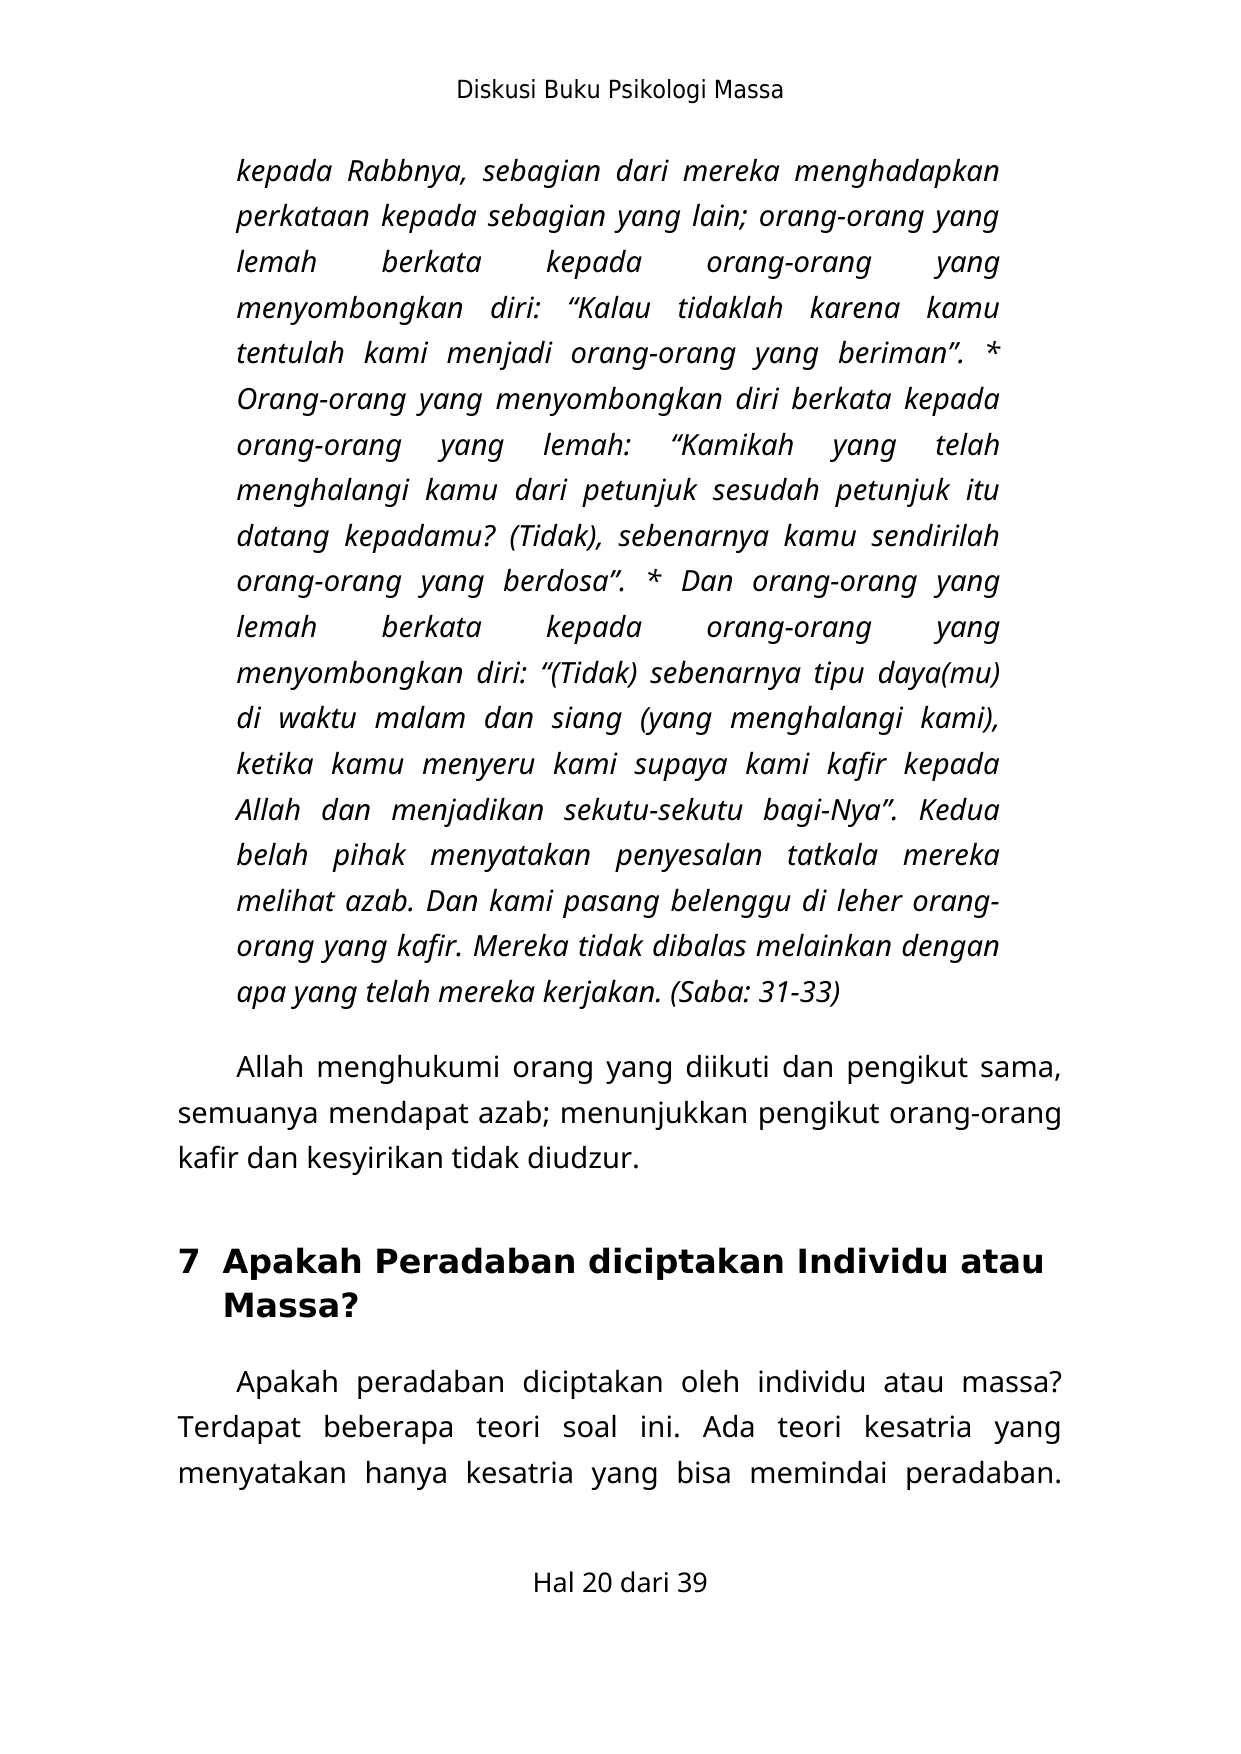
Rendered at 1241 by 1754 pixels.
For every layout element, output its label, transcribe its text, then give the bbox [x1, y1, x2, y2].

text kepada Rabbnya, sebagian dari mereka menghadapkan perkataan kepada sebagian yang lain; orang-orang yang lemah berkata kepada orang-orang yang menyombongkan diri: “Kalau tidaklah karena kamu tentulah kami menjadi orang-orang yang beriman”. * Orang-orang yang menyombongkan diri berkata kepada orang-orang yang lemah: “Kamikah yang telah menghalangi kamu dari petunjuk sesudah petunjuk itu datang kepadamu? (Tidak), sebenarnya kamu sendirilah orang-orang yang berdosa”. * Dan orang-orang yang lemah berkata kepada orang-orang yang menyombongkan diri: “(Tidak) sebenarnya tipu daya(mu) di waktu malam dan siang (yang menghalangi kami), ketika kamu menyeru kami supaya kami kafir kepada Allah dan menjadikan sekutu-sekutu bagi-Nya”. Kedua belah pihak menyatakan penyesalan tatkala mereka melihat azab. Dan kami pasang belenggu di leher orang-orang yang kafir. Mereka tidak dibalas melainkan dengan apa yang telah mereka kerjakan. (Saba: 31-33) [236, 150, 1004, 1011]
subtitle Apakah Peradaban diciptakan Individu atau Massa? [177, 1242, 1063, 1326]
text Apakah peradaban diciptakan oleh individu atau massa? Terdapat beberapa teori soal ini. Ada teori kesatria yang menyatakan hanya kesatria yang bisa memindai peradaban. [177, 1361, 1063, 1492]
text Allah menghukumi orang yang diikuti dan pengikut sama, semuanya mendapat azab; menunjukkan pengikut orang-orang kafir dan kesyirikan tidak diudzur. [177, 1046, 1063, 1177]
